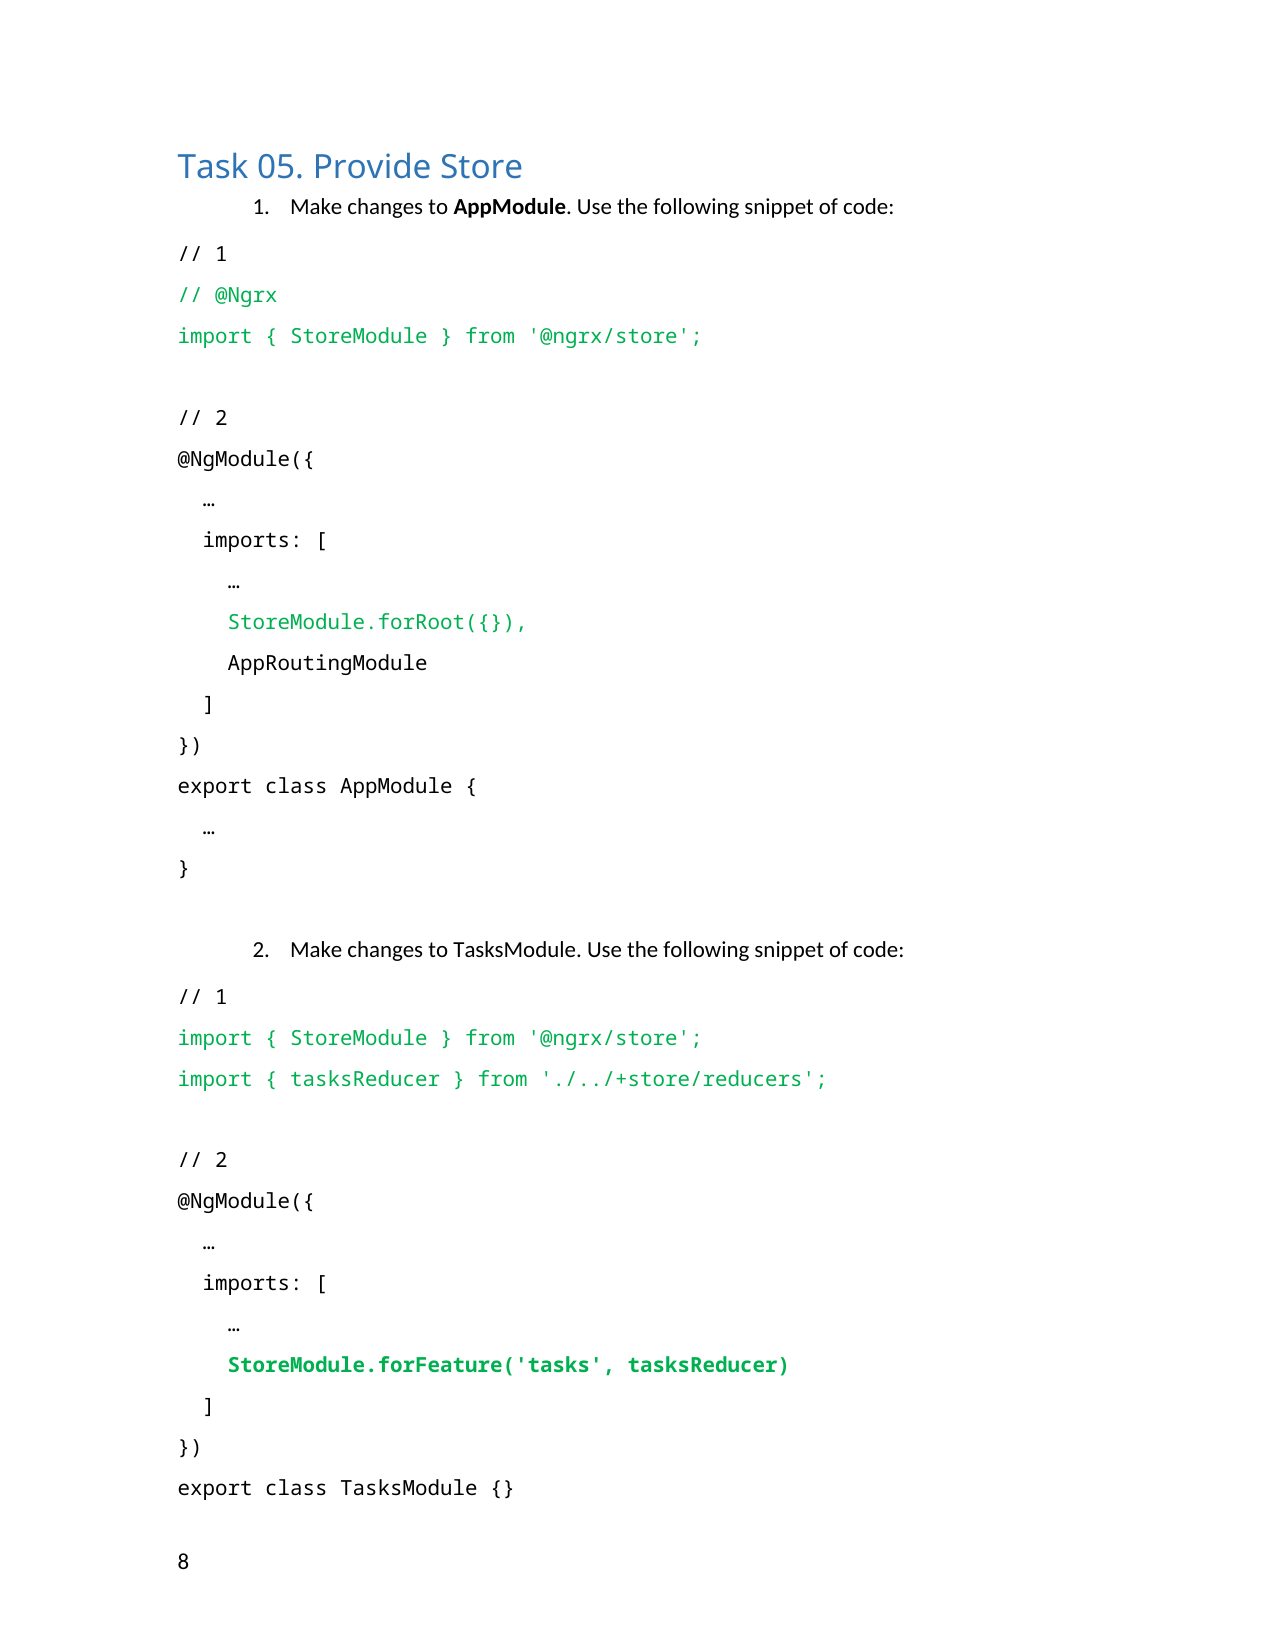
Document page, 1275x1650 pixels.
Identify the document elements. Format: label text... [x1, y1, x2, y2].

text // 2 [177, 403, 1186, 431]
text }) [177, 1432, 1186, 1461]
text AppRoutingModule [177, 648, 1186, 677]
text import { StoreModule } from '@ngrx/store'; [177, 1023, 1186, 1051]
text … [177, 1227, 1186, 1256]
list Make changes to TasksModule. Use the following snippet of code: [252, 935, 1186, 963]
text import { StoreModule } from '@ngrx/store'; [177, 321, 1186, 349]
text … [177, 812, 1186, 841]
list Make changes to AppModule. Use the following snippet of code: [252, 192, 1186, 220]
text StoreModule.forFeature('tasks', tasksReducer) [177, 1350, 1186, 1379]
text … [177, 1309, 1186, 1338]
text // 1 [177, 239, 1186, 267]
subtitle Task 05. Provide Store [177, 143, 1186, 188]
text … [177, 484, 1186, 513]
text // 1 [177, 982, 1186, 1010]
text … [177, 566, 1186, 595]
text export class AppModule { [177, 771, 1186, 799]
text }) [177, 730, 1186, 759]
text imports: [ [177, 526, 1186, 554]
text // 2 [177, 1146, 1186, 1174]
text StoreModule.forRoot({}), [177, 607, 1186, 636]
text } [177, 853, 1186, 881]
text ] [177, 689, 1186, 718]
text ] [177, 1391, 1186, 1419]
text export class TasksModule {} [177, 1473, 1186, 1501]
text @NgModule({ [177, 444, 1186, 472]
text imports: [ [177, 1268, 1186, 1297]
text import { tasksReducer } from './../+store/reducers'; [177, 1064, 1186, 1092]
text // @Ngrx [177, 280, 1186, 308]
text @NgModule({ [177, 1186, 1186, 1215]
